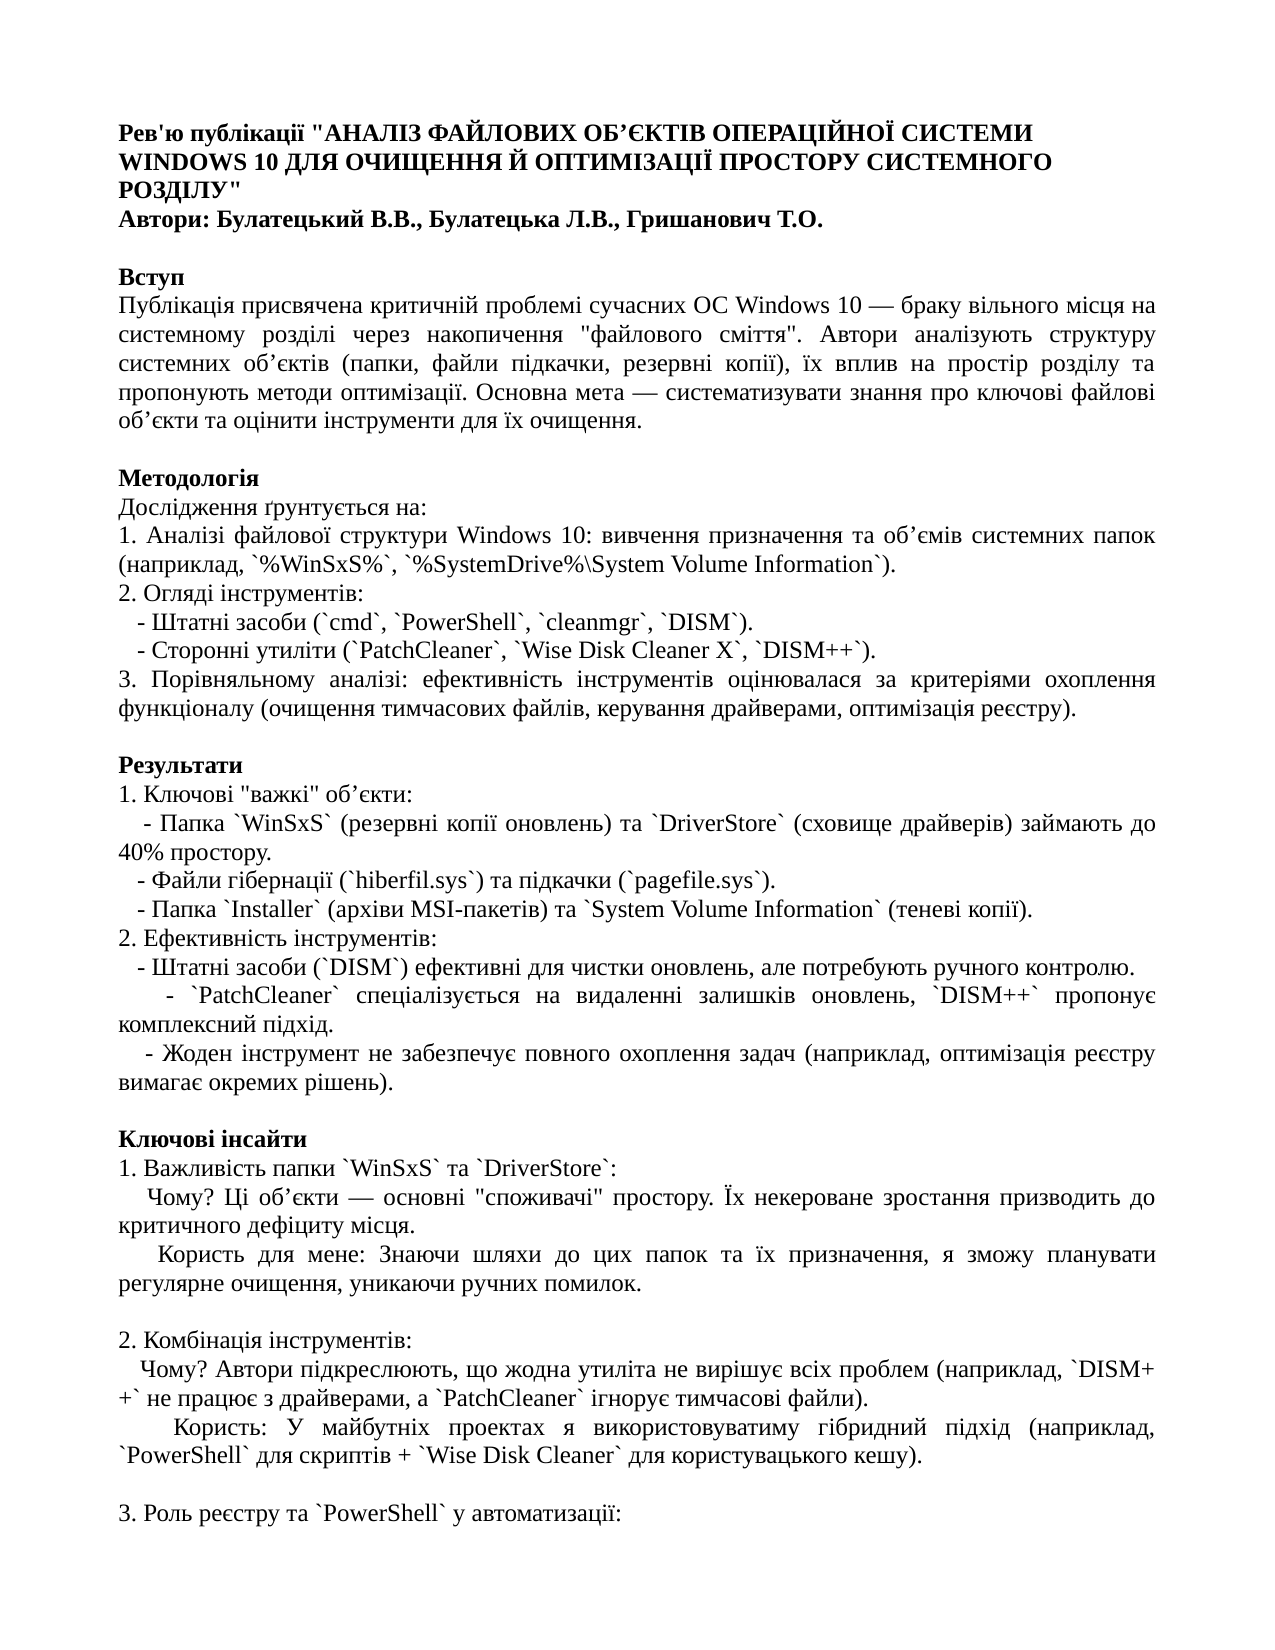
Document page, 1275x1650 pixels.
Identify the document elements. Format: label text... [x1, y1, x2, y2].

text Дослідження ґрунтується на: [118, 492, 1157, 521]
text Чому? Ці об’єкти — основні "споживачі" простору. Їх некероване зростання призводить до критичного дефіциту місця. [118, 1182, 1157, 1239]
text - Папка `WinSxS` (резервні копії оновлень) та `DriverStore` (сховище драйверів) займають до 40% простору. [118, 808, 1157, 866]
text Методологія [118, 463, 1157, 492]
text Результати [118, 751, 1157, 779]
text 2. Комбінація інструментів: [118, 1326, 1157, 1354]
text Автори: Булатецький В.В., Булатецька Л.В., Гришанович Т.О. [118, 204, 1157, 233]
text Користь: У майбутніх проектах я використовуватиму гібридний підхід (наприклад, `PowerShell` для скриптів + `Wise Disk Cleaner` для користувацького кешу). [118, 1412, 1157, 1469]
text 3. Роль реєстру та `PowerShell` у автоматизації: [118, 1498, 1157, 1527]
text Публікація присвячена критичній проблемі сучасних ОС Windows 10 — браку вільного місця на системному розділі через накопичення "файлового сміття". Автори аналізують структуру системних об’єктів (папки, файли підкачки, резервні копії), їх вплив на простір розділу та пропонують методи оптимізації. Основна мета — систематизувати знання про ключові файлові об’єкти та оцінити інструменти для їх очищення. [118, 291, 1157, 434]
text 1. Аналізі файлової структури Windows 10: вивчення призначення та об’ємів системних папок (наприклад, `%WinSxS%`, `%SystemDrive%\System Volume Information`). [118, 521, 1157, 578]
text 2. Ефективність інструментів: [118, 923, 1157, 952]
text 2. Огляді інструментів: [118, 578, 1157, 607]
text - Папка `Installer` (архіви MSI-пакетів) та `System Volume Information` (теневі копії). [118, 894, 1157, 923]
text - Штатні засоби (`cmd`, `PowerShell`, `cleanmgr`, `DISM`). [118, 607, 1157, 636]
text Рев'ю публікації "АНАЛІЗ ФАЙЛОВИХ ОБ’ЄКТІВ ОПЕРАЦІЙНОЇ СИСТЕМИ WINDOWS 10 ДЛЯ ОЧИЩЕННЯ Й ОПТИМІЗАЦІЇ ПРОСТОРУ СИСТЕМНОГО РОЗДІЛУ" [118, 118, 1157, 204]
text Вступ [118, 262, 1157, 291]
text - Жоден інструмент не забезпечує повного охоплення задач (наприклад, оптимізація реєстру вимагає окремих рішень). [118, 1038, 1157, 1096]
text 3. Порівняльному аналізі: ефективність інструментів оцінювалася за критеріями охоплення функціоналу (очищення тимчасових файлів, керування драйверами, оптимізація реєстру). [118, 664, 1157, 722]
text - `PatchCleaner` спеціалізується на видаленні залишків оновлень, `DISM++` пропонує комплексний підхід. [118, 981, 1157, 1038]
text Користь для мене: Знаючи шляхи до цих папок та їх призначення, я зможу планувати регулярне очищення, уникаючи ручних помилок. [118, 1239, 1157, 1297]
text 1. Важливість папки `WinSxS` та `DriverStore`: [118, 1153, 1157, 1182]
text - Штатні засоби (`DISM`) ефективні для чистки оновлень, але потребують ручного контролю. [118, 952, 1157, 981]
text Ключові інсайти [118, 1124, 1157, 1153]
text - Сторонні утиліти (`PatchCleaner`, `Wise Disk Cleaner X`, `DISM++`). [118, 636, 1157, 664]
text Чому? Автори підкреслюють, що жодна утиліта не вирішує всіх проблем (наприклад, `DISM++` не працює з драйверами, а `PatchCleaner` ігнорує тимчасові файли). [118, 1354, 1157, 1412]
text - Файли гібернації (`hiberfil.sys`) та підкачки (`pagefile.sys`). [118, 866, 1157, 894]
text 1. Ключові "важкі" об’єкти: [118, 779, 1157, 808]
